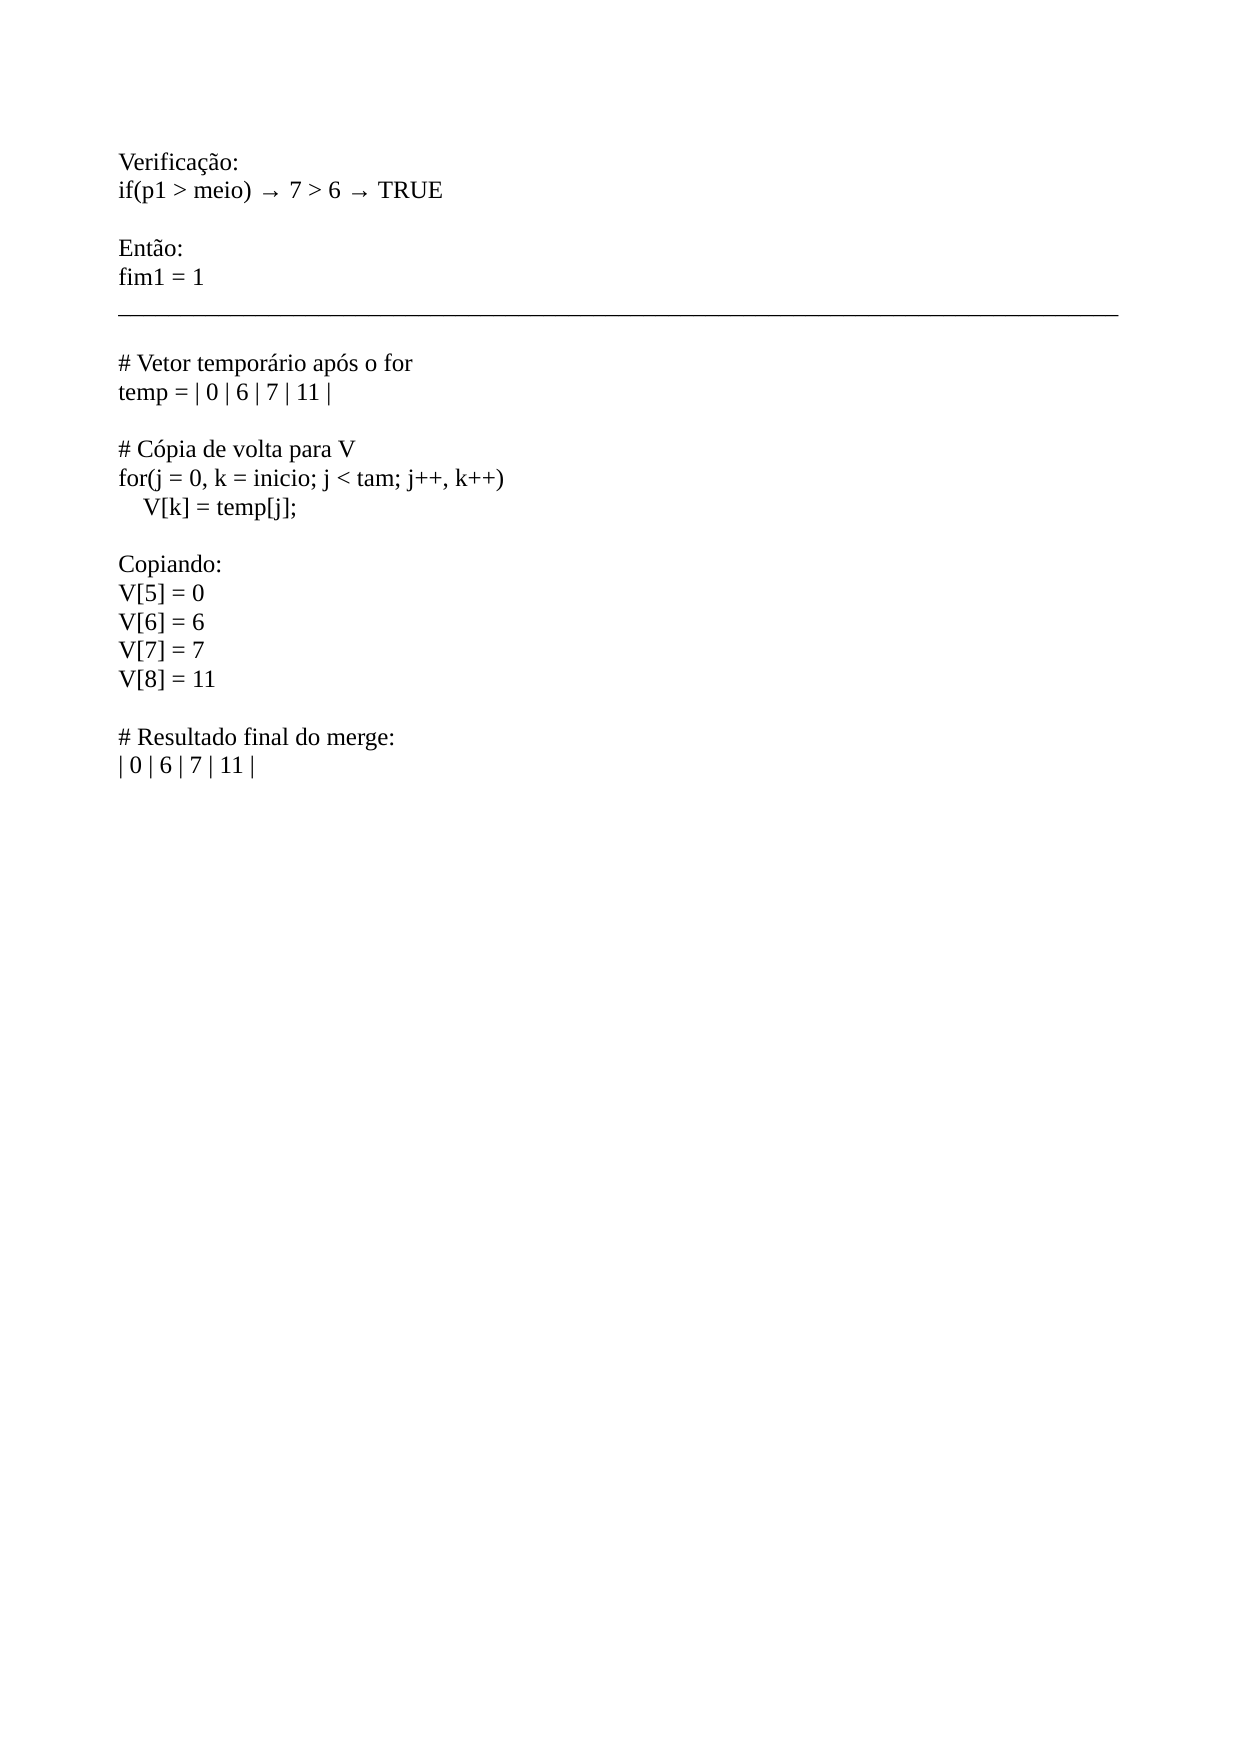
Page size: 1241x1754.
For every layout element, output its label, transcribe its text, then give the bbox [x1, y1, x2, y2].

text | 0 | 6 | 7 | 11 | [118, 751, 1122, 779]
text # Vetor temporário após o for [118, 348, 1122, 377]
text # Resultado final do merge: [118, 722, 1122, 751]
text V[7] = 7 [118, 636, 1122, 664]
text # Cópia de volta para V [118, 434, 1122, 463]
text Copiando: [118, 549, 1122, 578]
text temp = | 0 | 6 | 7 | 11 | [118, 377, 1122, 406]
text V[5] = 0 [118, 578, 1122, 607]
text for(j = 0, k = inicio; j < tam; j++, k++) [118, 463, 1122, 492]
text V[k] = temp[j]; [118, 492, 1122, 521]
text ________________________________________________________________________________ [118, 291, 1122, 319]
text fim1 = 1 [118, 262, 1122, 291]
text Então: [118, 233, 1122, 262]
text Verificação: [118, 147, 1122, 176]
text if(p1 > meio) → 7 > 6 → TRUE [118, 176, 1122, 204]
text V[6] = 6 [118, 607, 1122, 636]
text V[8] = 11 [118, 664, 1122, 693]
